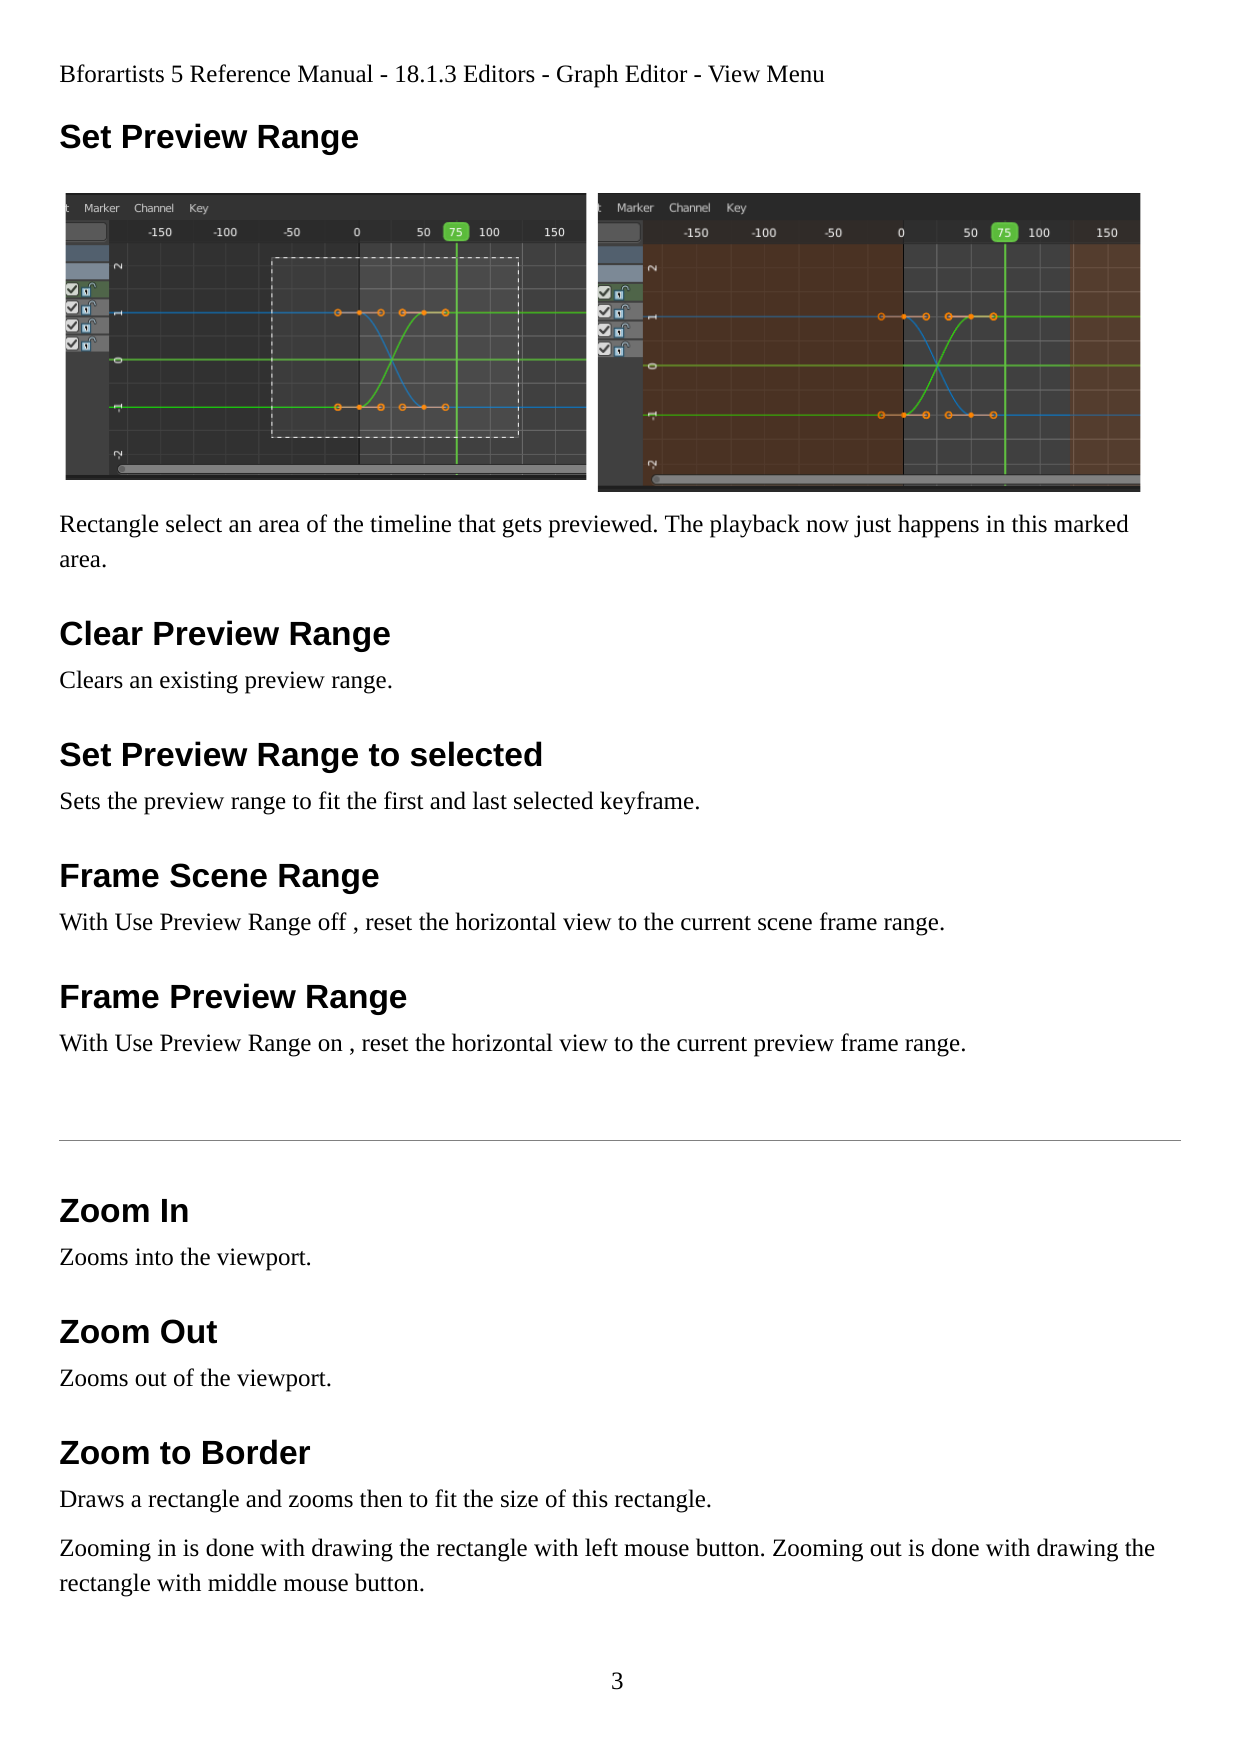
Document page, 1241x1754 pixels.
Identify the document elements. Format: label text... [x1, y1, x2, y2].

picture [597, 193, 1141, 492]
subtitle Set Preview Range to selected [59, 734, 1181, 773]
subtitle Zoom In [59, 1191, 1181, 1229]
subtitle Frame Scene Range [59, 856, 1181, 894]
text Zooming in is done with drawing the rectangle with left mouse button. Zooming out is done with drawing the rectangle with middle mouse button. [59, 1533, 1181, 1596]
text With Use Preview Range on , reset the horizontal view to the current preview frame range. [59, 1028, 1181, 1057]
subtitle Zoom Out [59, 1312, 1181, 1351]
text Zooms out of the viewport. [59, 1363, 1181, 1392]
subtitle Frame Preview Range [59, 977, 1181, 1015]
subtitle Clear Preview Range [59, 613, 1181, 652]
subtitle Zoom to Border [59, 1433, 1181, 1472]
text Rectangle select an area of the timeline that gets previewed. The playback now just happens in this marked area. [59, 168, 1181, 572]
picture [65, 193, 587, 480]
text Draws a rectangle and zooms then to fit the size of this rectangle. [59, 1484, 1181, 1513]
text Sets the preview range to fit the first and last selected keyframe. [59, 786, 1181, 814]
subtitle Set Preview Range [59, 117, 1181, 156]
text Zooms into the viewport. [59, 1242, 1181, 1271]
text With Use Preview Range off , reset the horizontal view to the current scene frame range. [59, 907, 1181, 936]
text Clears an existing preview range. [59, 665, 1181, 693]
